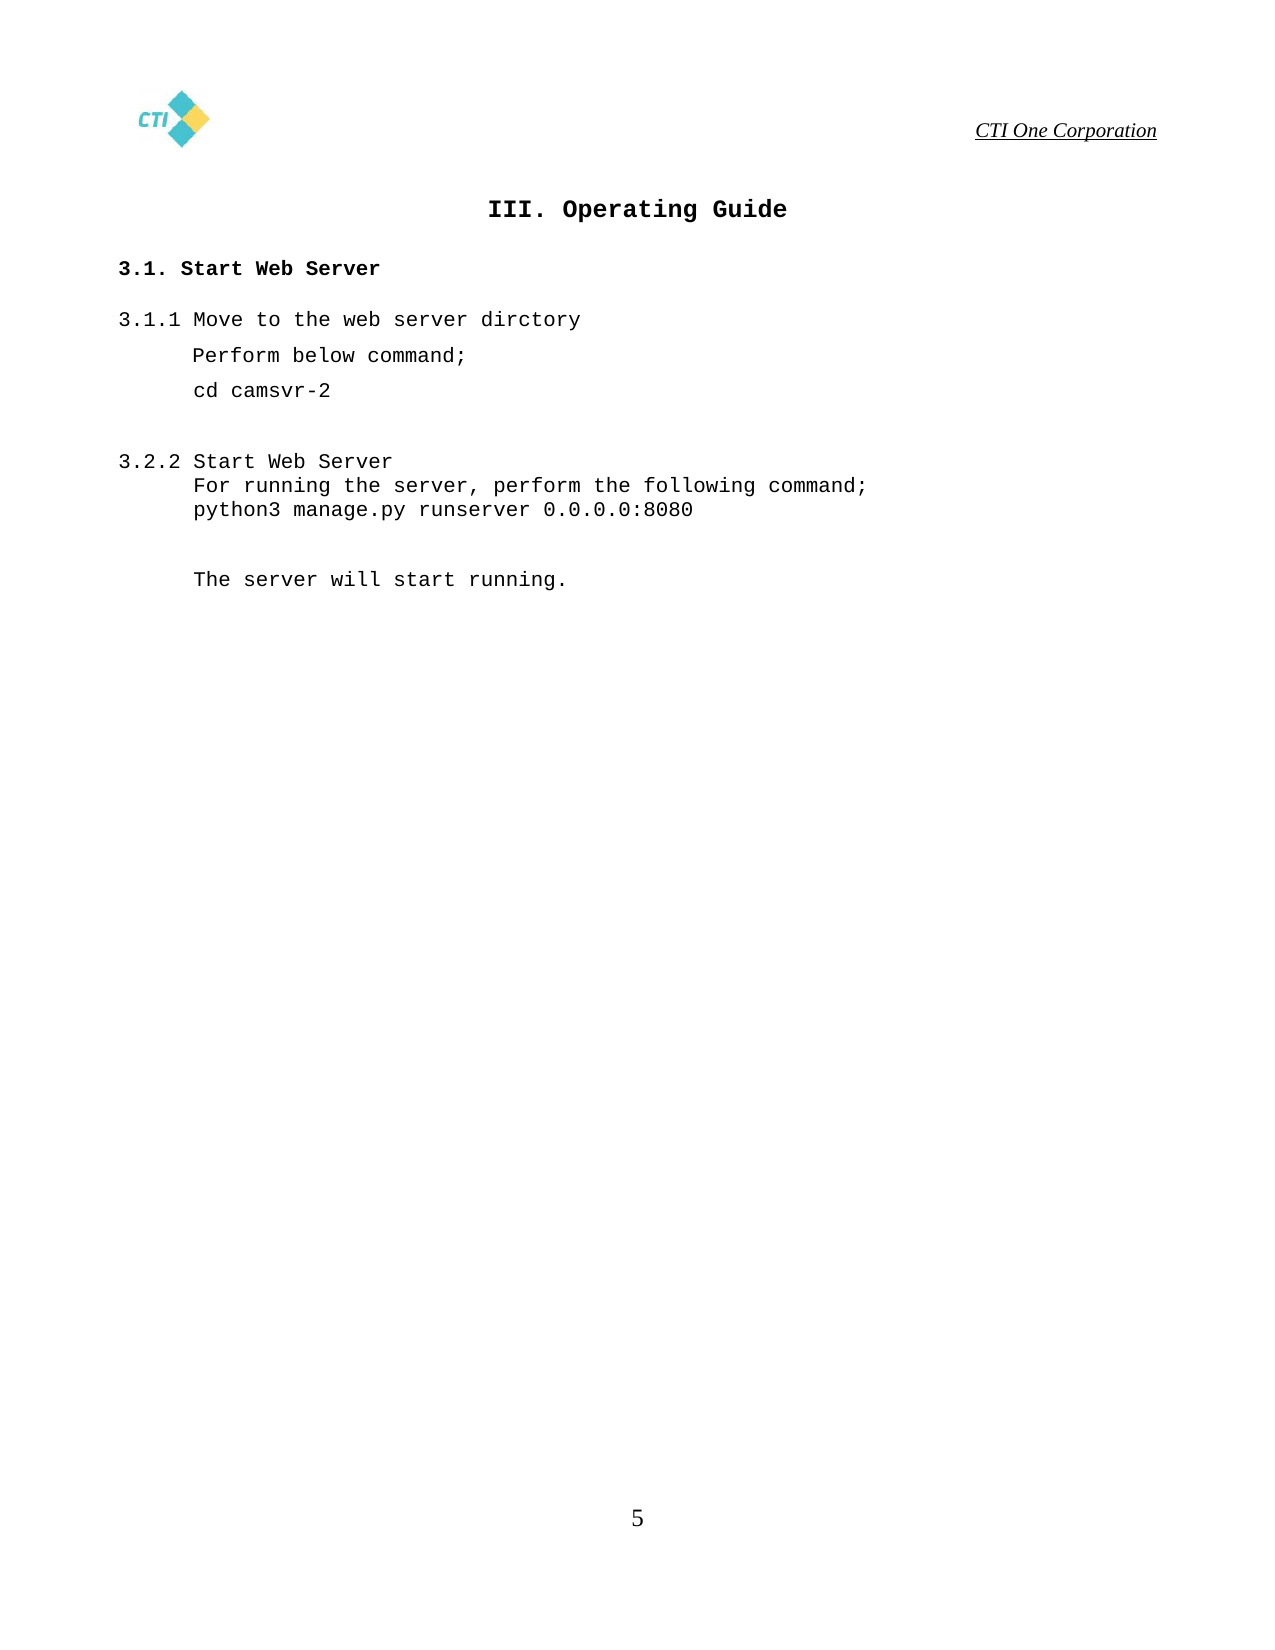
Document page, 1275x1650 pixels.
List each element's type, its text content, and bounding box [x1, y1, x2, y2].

text 3.2.2 Start Web Server For running the server, perform the following command; [118, 451, 1157, 499]
text python3 manage.py runserver 0.0.0.0:8080 [118, 499, 1157, 522]
subtitle 3.1. Start Web Server [118, 258, 1157, 282]
subtitle III. Operating Guide [118, 197, 1157, 225]
picture [138, 83, 212, 149]
text cd camsvr-2 [118, 381, 1157, 404]
text The server will start running. [118, 569, 1157, 593]
text Perform below command; [118, 345, 1157, 369]
subtitle 3.1.1 Move to the web server dirctory [118, 309, 1157, 333]
